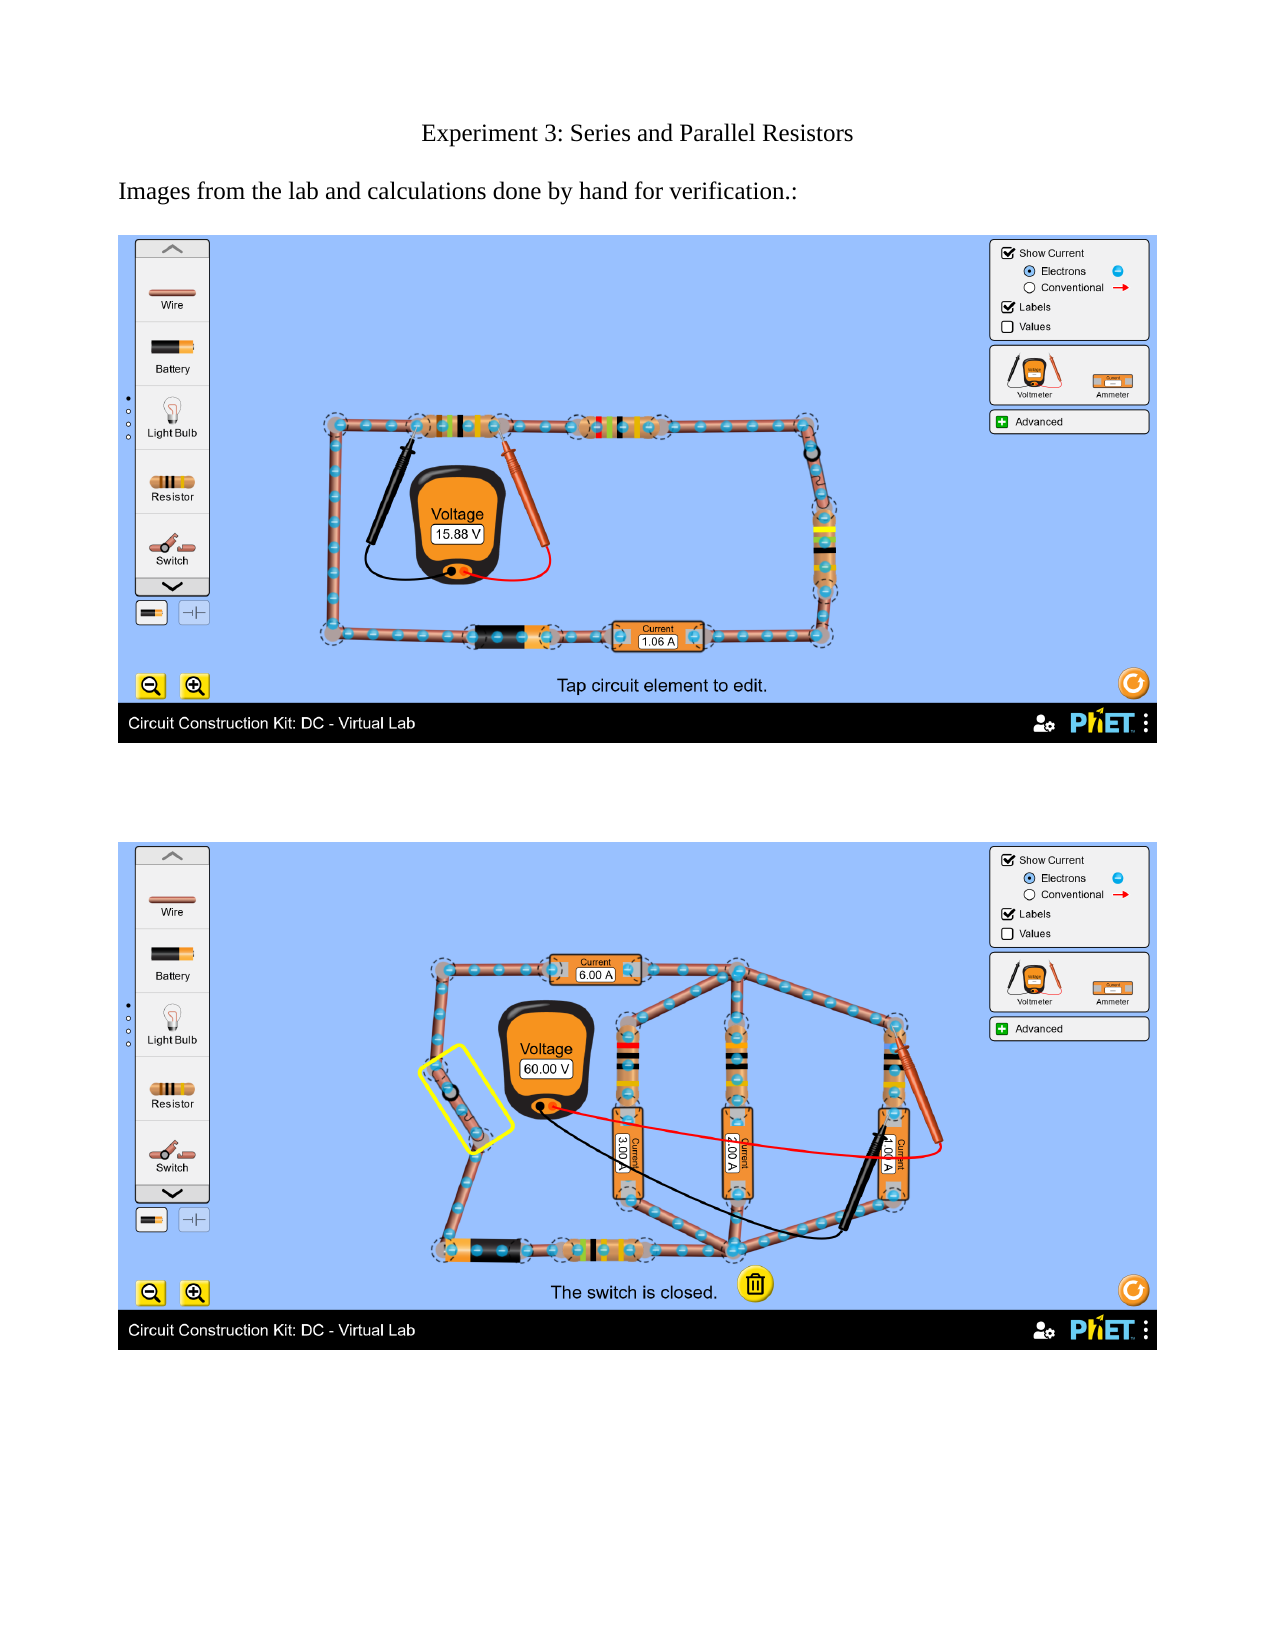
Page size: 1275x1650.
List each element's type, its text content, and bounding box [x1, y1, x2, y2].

picture [118, 842, 1157, 1350]
text Images from the lab and calculations done by hand for verification.: [118, 176, 1157, 205]
picture [118, 235, 1157, 743]
